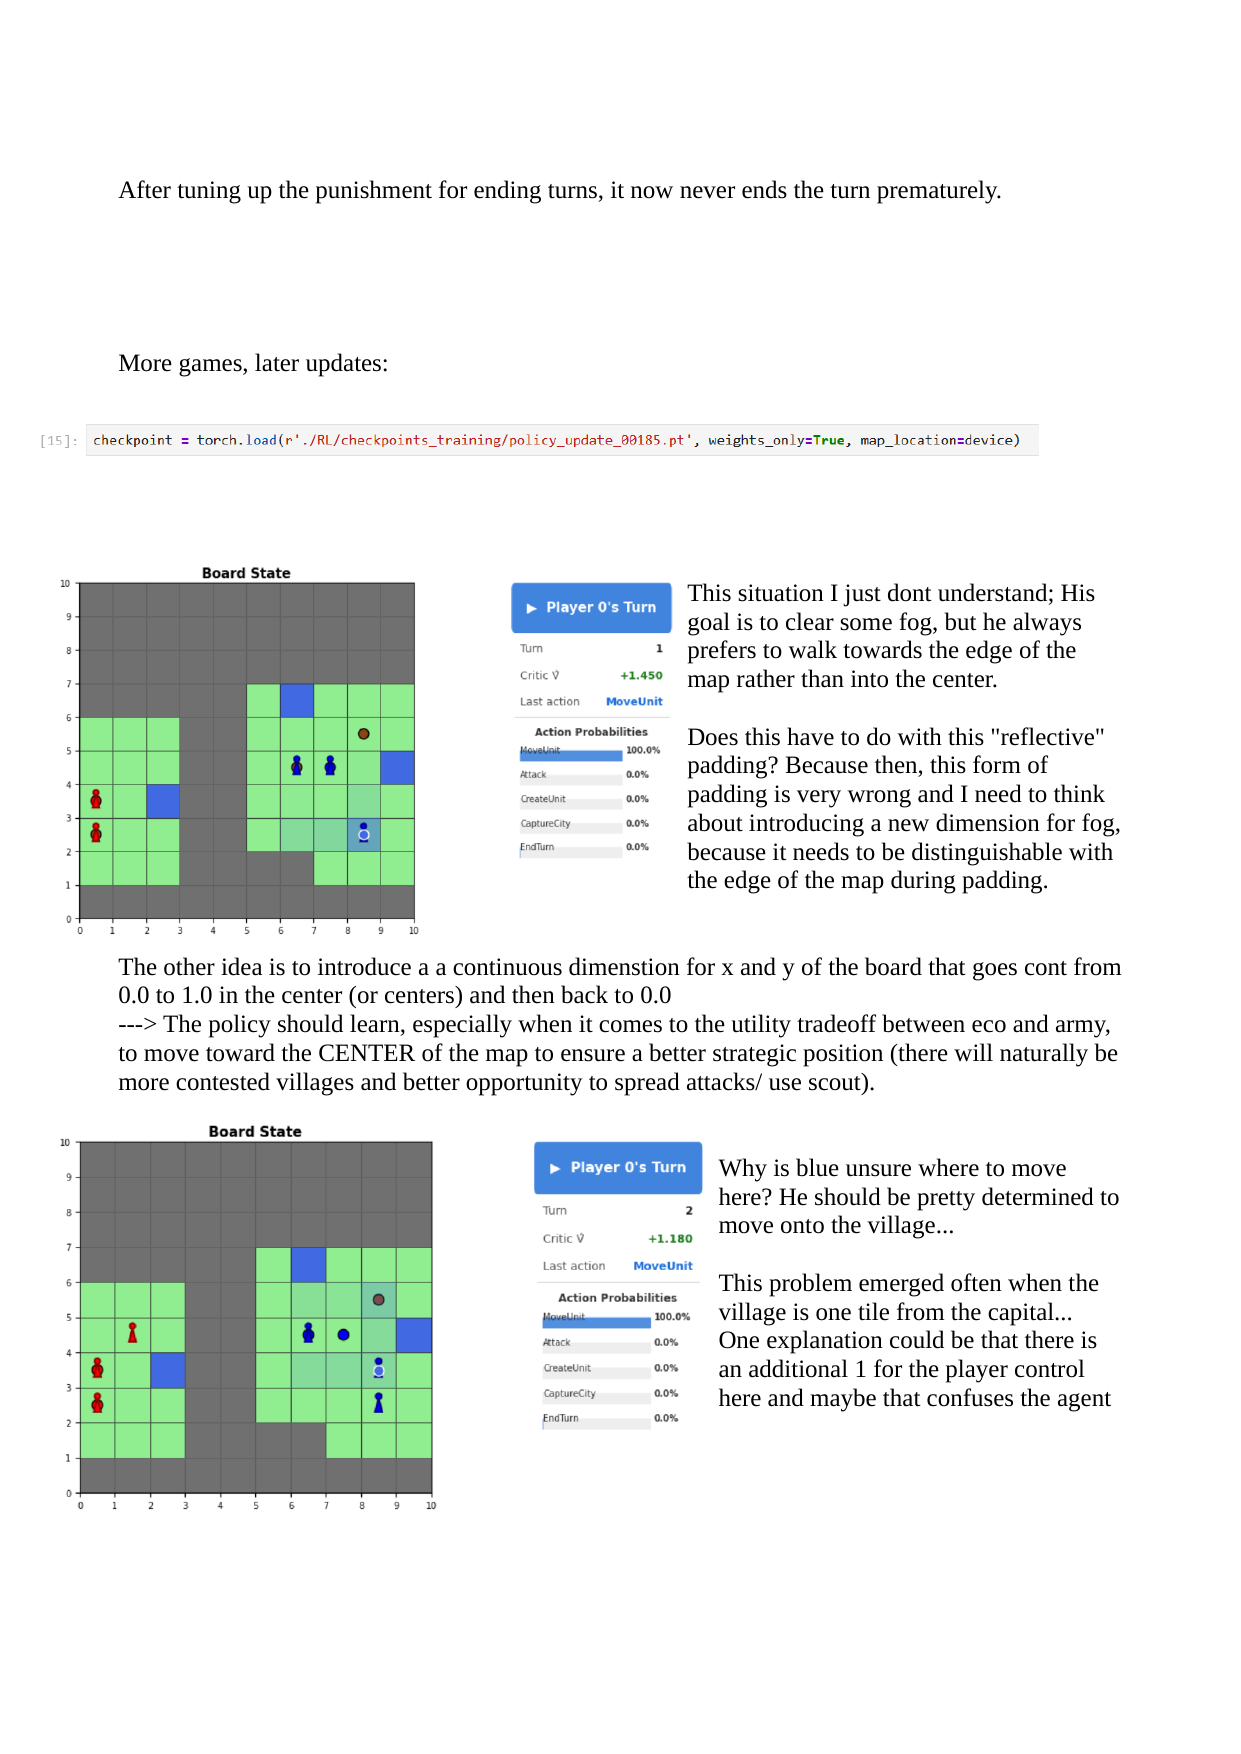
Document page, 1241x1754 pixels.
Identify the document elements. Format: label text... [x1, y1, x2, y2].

text This problem emerged often when the village is one tile from the capital... [719, 1268, 1122, 1325]
text One explanation could be that there is [719, 1325, 1122, 1354]
text an additional 1 for the player control [719, 1354, 1122, 1383]
text Why is blue unsure where to move here? He should be pretty determined to move onto the village... [719, 1153, 1122, 1239]
text This situation I just dont understand; His goal is to clear some fog, but he always prefers to walk towards the edge of the map rather than into the center. [687, 578, 1122, 693]
text here and maybe that confuses the agent [719, 1383, 1122, 1412]
text More games, later updates: [118, 348, 1122, 377]
picture [49, 553, 687, 951]
text ---> The policy should learn, especially when it comes to the utility tradeoff between eco and army, to move toward the CENTER of the map to ensure a better strategic position (there will naturally be more contested villages and better opportunity to spread attacks/ use scout). [118, 1009, 1122, 1095]
text After tuning up the punishment for ending turns, it now never ends the turn prematurely. [118, 176, 1122, 204]
picture [35, 407, 1039, 463]
text Does this have to do with this "reflective" padding? Because then, this form of padding is very wrong and I need to think about introducing a new dimension for fog, because it needs to be distinguishable with the edge of the map during padding. [687, 722, 1122, 894]
text The other idea is to introduce a a continuous dimenstion for x and y of the board that goes cont from 0.0 to 1.0 in the center (or centers) and then back to 0.0 [118, 952, 1122, 1009]
picture [48, 1115, 719, 1524]
